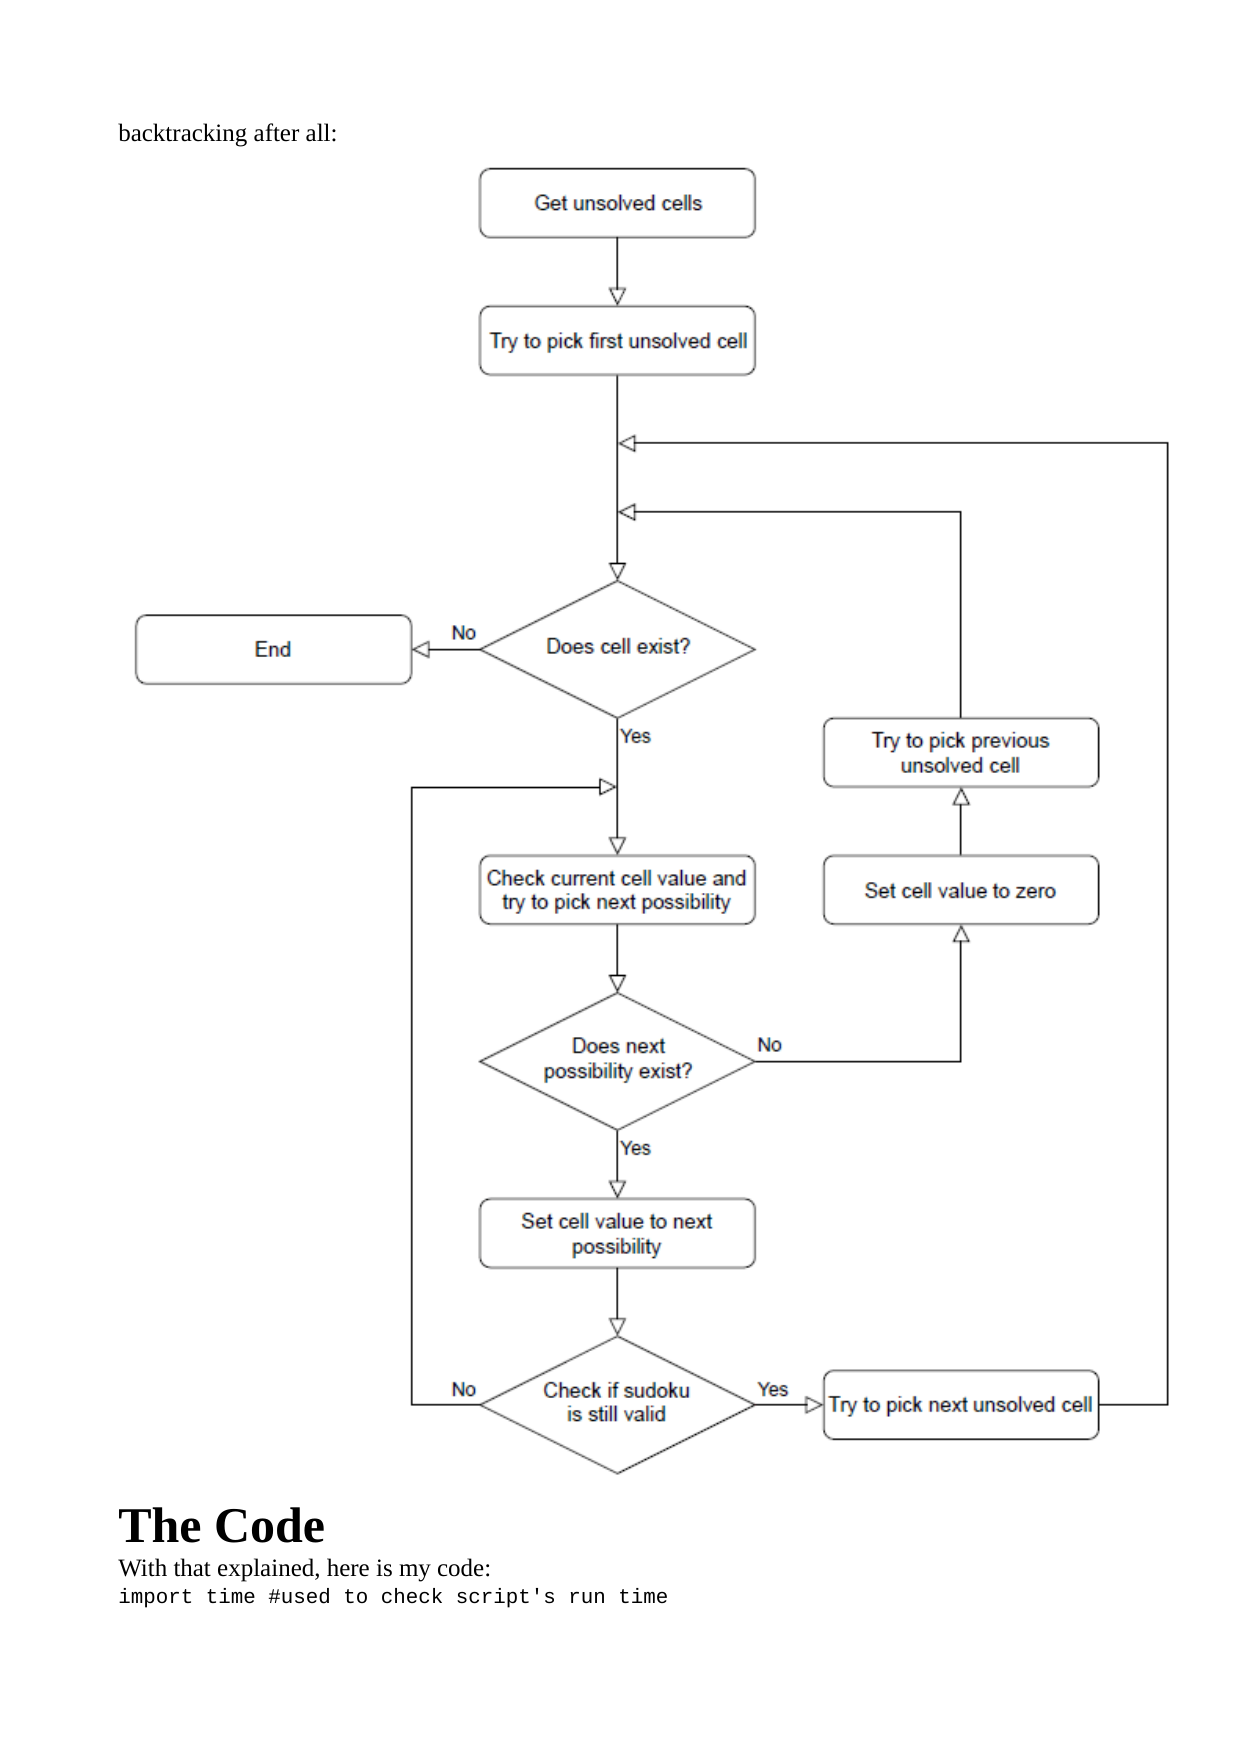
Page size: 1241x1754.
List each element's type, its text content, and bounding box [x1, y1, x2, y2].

subtitle The Code [118, 1496, 1122, 1553]
text backtracking after all: [118, 118, 1122, 151]
text With that explained, here is my code: [118, 1553, 1122, 1582]
text import time #used to check script's run time [118, 1587, 1122, 1610]
picture [118, 151, 1186, 1492]
